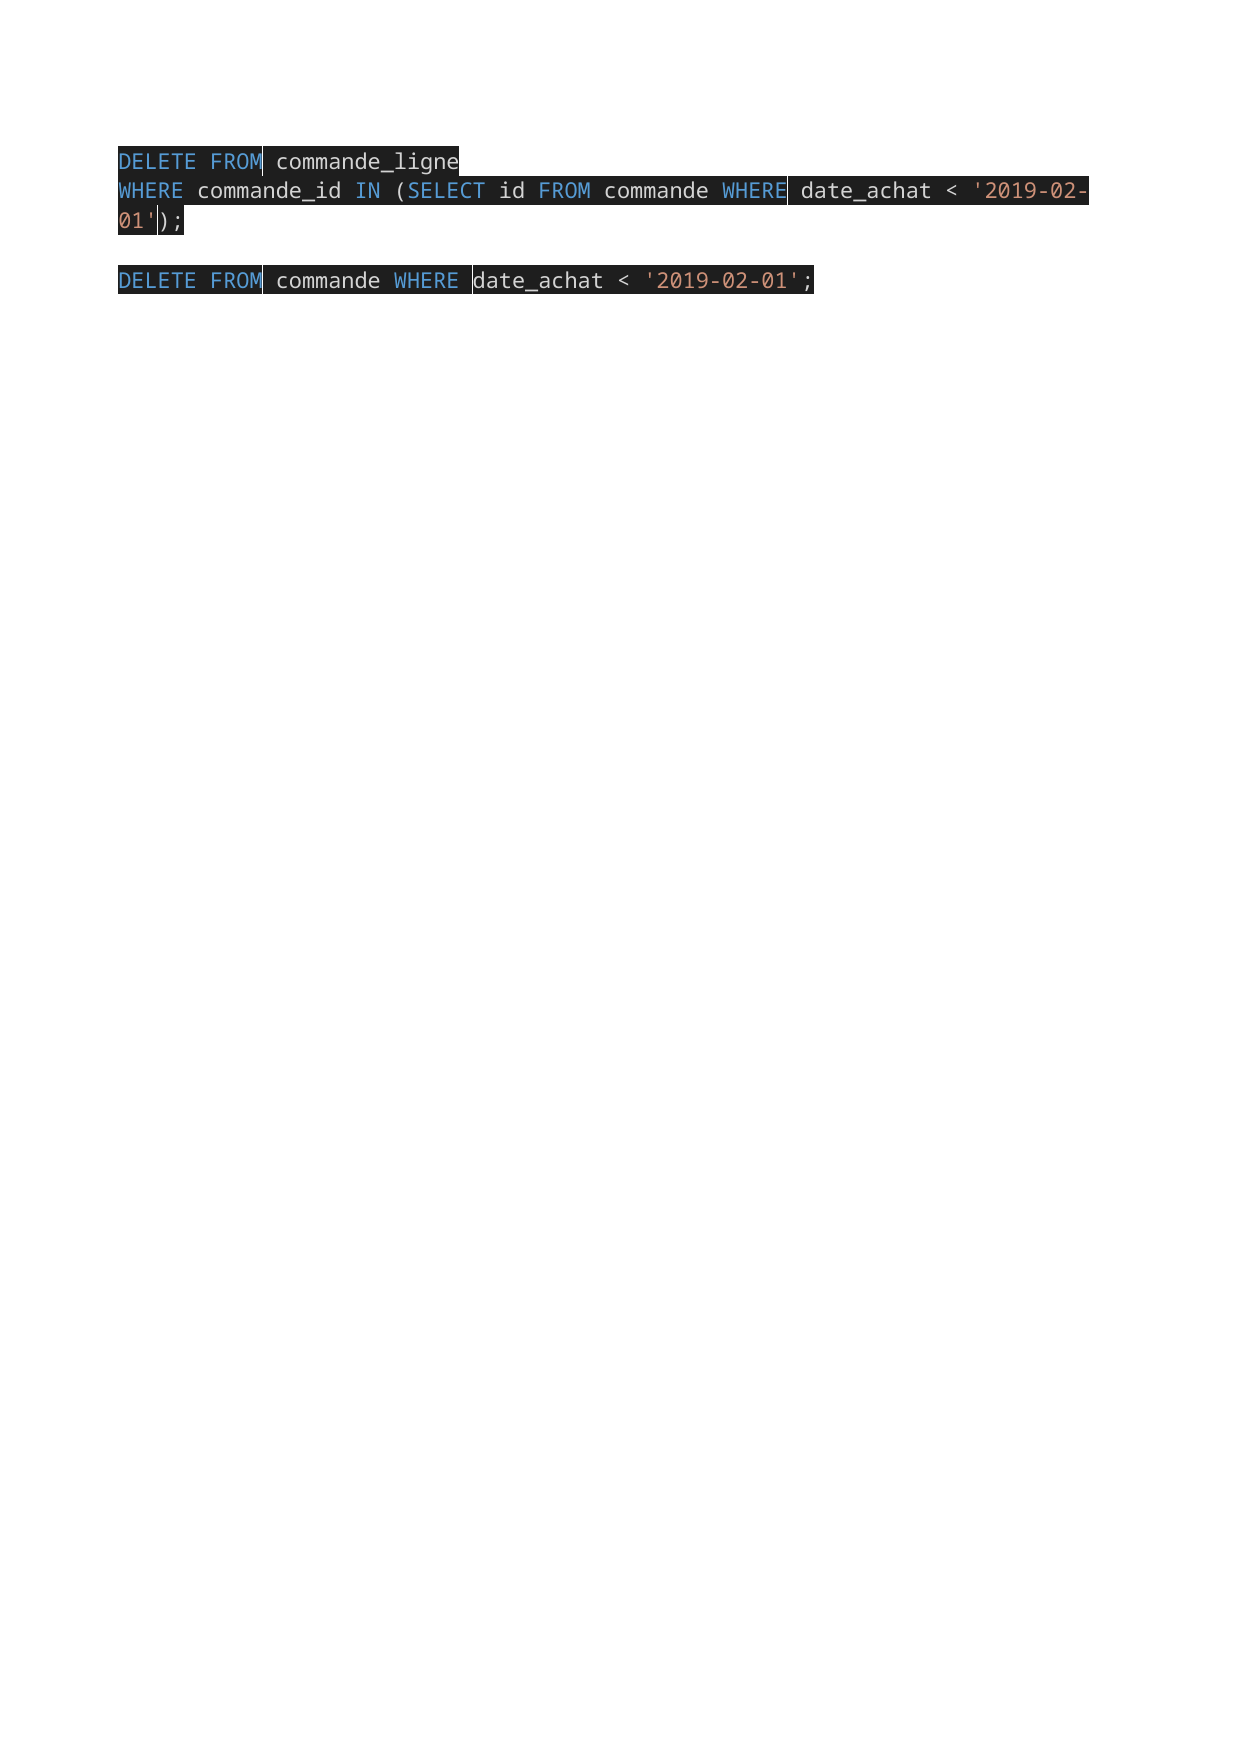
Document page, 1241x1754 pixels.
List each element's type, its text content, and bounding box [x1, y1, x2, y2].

text DELETE FROM commande_ligne [118, 146, 1122, 176]
text WHERE commande_id IN (SELECT id FROM commande WHERE date_achat < '2019-02-01'); [118, 176, 1122, 235]
text DELETE FROM commande WHERE date_achat < '2019-02-01'; [118, 265, 1122, 294]
